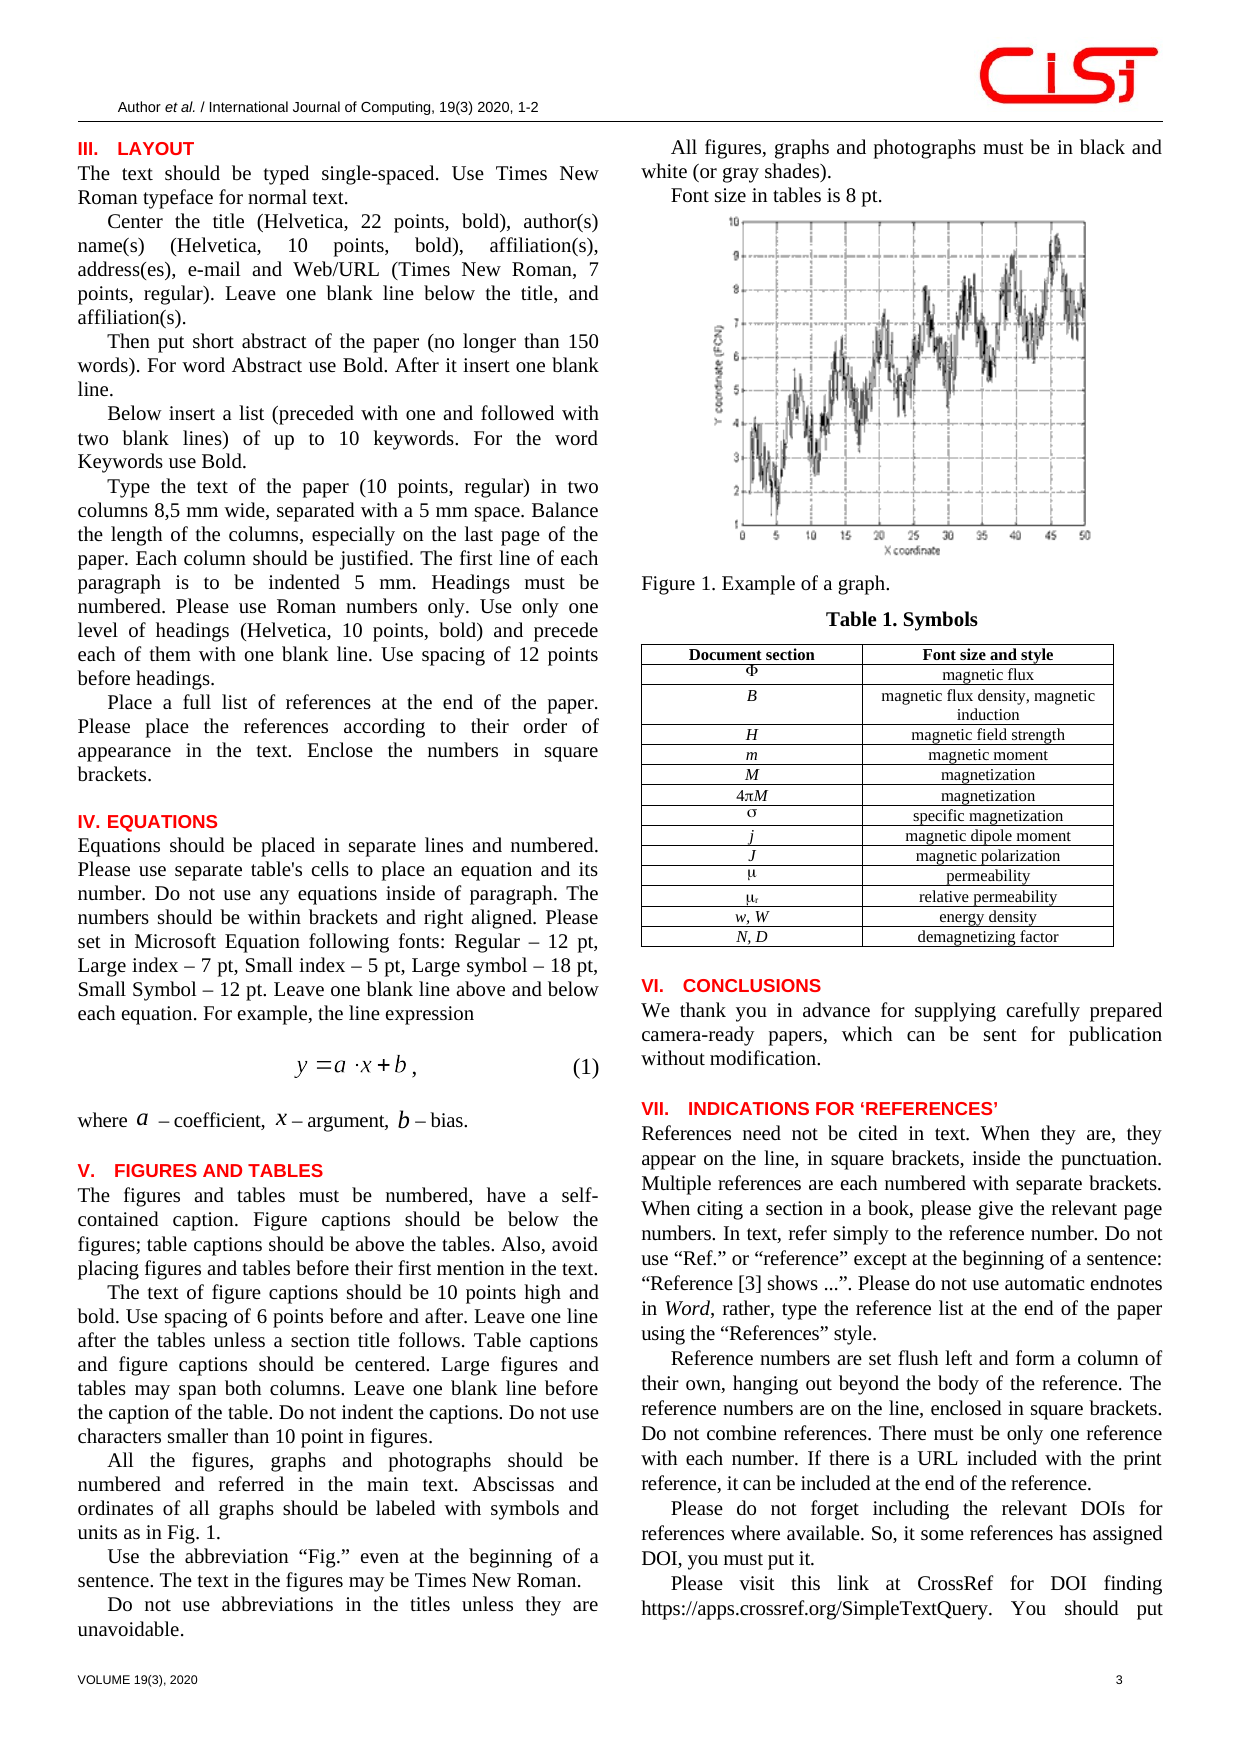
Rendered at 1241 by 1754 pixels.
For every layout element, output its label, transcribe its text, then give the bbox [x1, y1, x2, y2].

text The text should be typed single-spaced. Use Times New Roman typeface for normal text. [77, 161, 599, 209]
text Equations should be placed in separate lines and numbered. Please use separate table's cells to place an equation and its number. Do not use any equations inside of paragraph. The numbers should be within brackets and right aligned. Please set in Microsoft Equation following fonts: Regular – 12 pt, Large index – 7 pt, Small index – 5 pt, Large symbol – 18 pt, Small Symbol – 12 pt. Leave one blank line above and below each equation. For example, the line expression [77, 833, 599, 1025]
picture [974, 37, 1163, 112]
picture [712, 207, 1092, 558]
text III. LAYOUT [77, 135, 599, 161]
subtitle Table 1. Symbols [641, 607, 1163, 631]
table_cell specific magnetization [863, 806, 1113, 825]
text Below insert a list (preceded with one and followed with two blank lines) of up to 10 keywords. For the word Keywords use Bold. [77, 401, 599, 473]
table_cell magnetic polarization [863, 846, 1113, 865]
table_cell magnetic dipole moment [863, 826, 1113, 845]
table_cell magnetic flux [863, 665, 1113, 684]
table_cell magnetic moment [863, 745, 1113, 764]
text V. FIGURES AND TABLES [77, 1158, 599, 1183]
text Do not use abbreviations in the titles unless they are unavoidable. [77, 1592, 599, 1641]
text IV. EQUATIONS [77, 811, 599, 833]
text Then put short abstract of the paper (no longer than 150 words). For word Abstract use Bold. After it insert one blank line. [77, 329, 599, 401]
table_cell N, D [642, 927, 862, 946]
text All the figures, graphs and photographs should be numbered and referred in the main text. Abscissas and ordinates of all graphs should be labeled with symbols and units as in Fig. 1. [77, 1448, 599, 1544]
table_cell m [642, 745, 862, 764]
text VI. CONCLUSIONS [641, 972, 1163, 998]
table_cell  [642, 806, 862, 825]
text , (1) [77, 1049, 599, 1083]
text The figures and tables must be numbered, have a self-contained caption. Figure captions should be below the figures; table captions should be above the tables. Also, avoid placing figures and tables before their first mention in the text. [77, 1183, 599, 1279]
text where – coefficient, – argument, – bias. [77, 1108, 599, 1133]
table_header Font size and style [863, 645, 1113, 664]
text Use the abbreviation “Fig.” even at the beginning of a sentence. The text in the figures may be Times New Roman. [77, 1544, 599, 1592]
text Center the title (Helvetica, 22 points, bold), author(s) name(s) (Helvetica, 10 points, bold), affiliation(s), address(es), e-mail and Web/URL (Times New Roman, 7 points, regular). Leave one blank line below the title, and affiliation(s). [77, 209, 599, 329]
table_cell M [642, 765, 862, 784]
text The text of figure captions should be 10 points high and bold. Use spacing of 6 points before and after. Leave one line after the tables unless a section title follows. Table captions and figure captions should be centered. Large figures and tables may span both columns. Leave one blank line before the caption of the table. Do not indent the captions. Do not use characters smaller than 10 point in figures. [77, 1279, 599, 1448]
table_cell  [642, 866, 862, 885]
table_header Document section [642, 645, 862, 664]
text Figure 1. Example of a graph. [641, 571, 1163, 595]
text Font size in tables is 8 pt. [641, 183, 1163, 207]
table_cell relative permeability [863, 886, 1113, 906]
text Type the text of the paper (10 points, regular) in two columns 8,5 mm wide, separated with a 5 mm space. Balance the length of the columns, especially on the last page of the paper. Each column should be justified. The first line of each paragraph is to be indented 5 mm. Headings must be numbered. Please use Roman numbers only. Use only one level of headings (Helvetica, 10 points, bold) and precede each of them with one blank line. Use spacing of 12 points before headings. [77, 473, 599, 690]
table_cell demagnetizing factor [863, 927, 1113, 946]
table_cell j [642, 826, 862, 845]
table_cell permeability [863, 866, 1113, 885]
table_cell H [642, 725, 862, 744]
text References need not be cited in text. When they are, they appear on the line, in square brackets, inside the punctuation. Multiple references are each numbered with separate brackets. When citing a section in a book, please give the relevant page numbers. In text, refer simply to the reference number. Do not use “Ref.” or “reference” except at the beginning of a sentence: “Reference [3] shows ...”. Please do not use automatic endnotes in Word, rather, type the reference list at the end of the paper using the “References” style. [641, 1120, 1163, 1345]
text Place a full list of references at the end of the paper. Please place the references according to their order of appearance in the text. Enclose the numbers in square brackets. [77, 690, 599, 786]
text VII. INDICATIONS FOR ‘REFERENCES’ [641, 1095, 1163, 1120]
table_cell energy density [863, 907, 1113, 926]
table_cell B [642, 685, 862, 724]
table_cell magnetization [863, 785, 1113, 804]
table_cell 4M [642, 785, 862, 804]
text Please visit this link at CrossRef for DOI finding https://apps.crossref.org/SimpleTextQuery. You should put [641, 1570, 1163, 1620]
table_cell magnetization [863, 765, 1113, 784]
table_cell J [642, 846, 862, 865]
table_cell magnetic flux density, magnetic induction [863, 685, 1113, 724]
table_cell  [642, 665, 862, 684]
text Reference numbers are set flush left and form a column of their own, hanging out beyond the body of the reference. The reference numbers are on the line, enclosed in square brackets. Do not combine references. There must be only one reference with each number. If there is a URL included with the print reference, it can be included at the end of the reference. [641, 1345, 1163, 1495]
table_cell magnetic field strength [863, 725, 1113, 744]
table_cell r [642, 886, 862, 906]
text All figures, graphs and photographs must be in black and white (or gray shades). [641, 135, 1163, 183]
table_cell w, W [642, 907, 862, 926]
text Please do not forget including the relevant DOIs for references where available. So, it some references has assigned DOI, you must put it. [641, 1495, 1163, 1570]
text We thank you in advance for supplying carefully prepared camera-ready papers, which can be sent for publication without modification. [641, 998, 1163, 1070]
